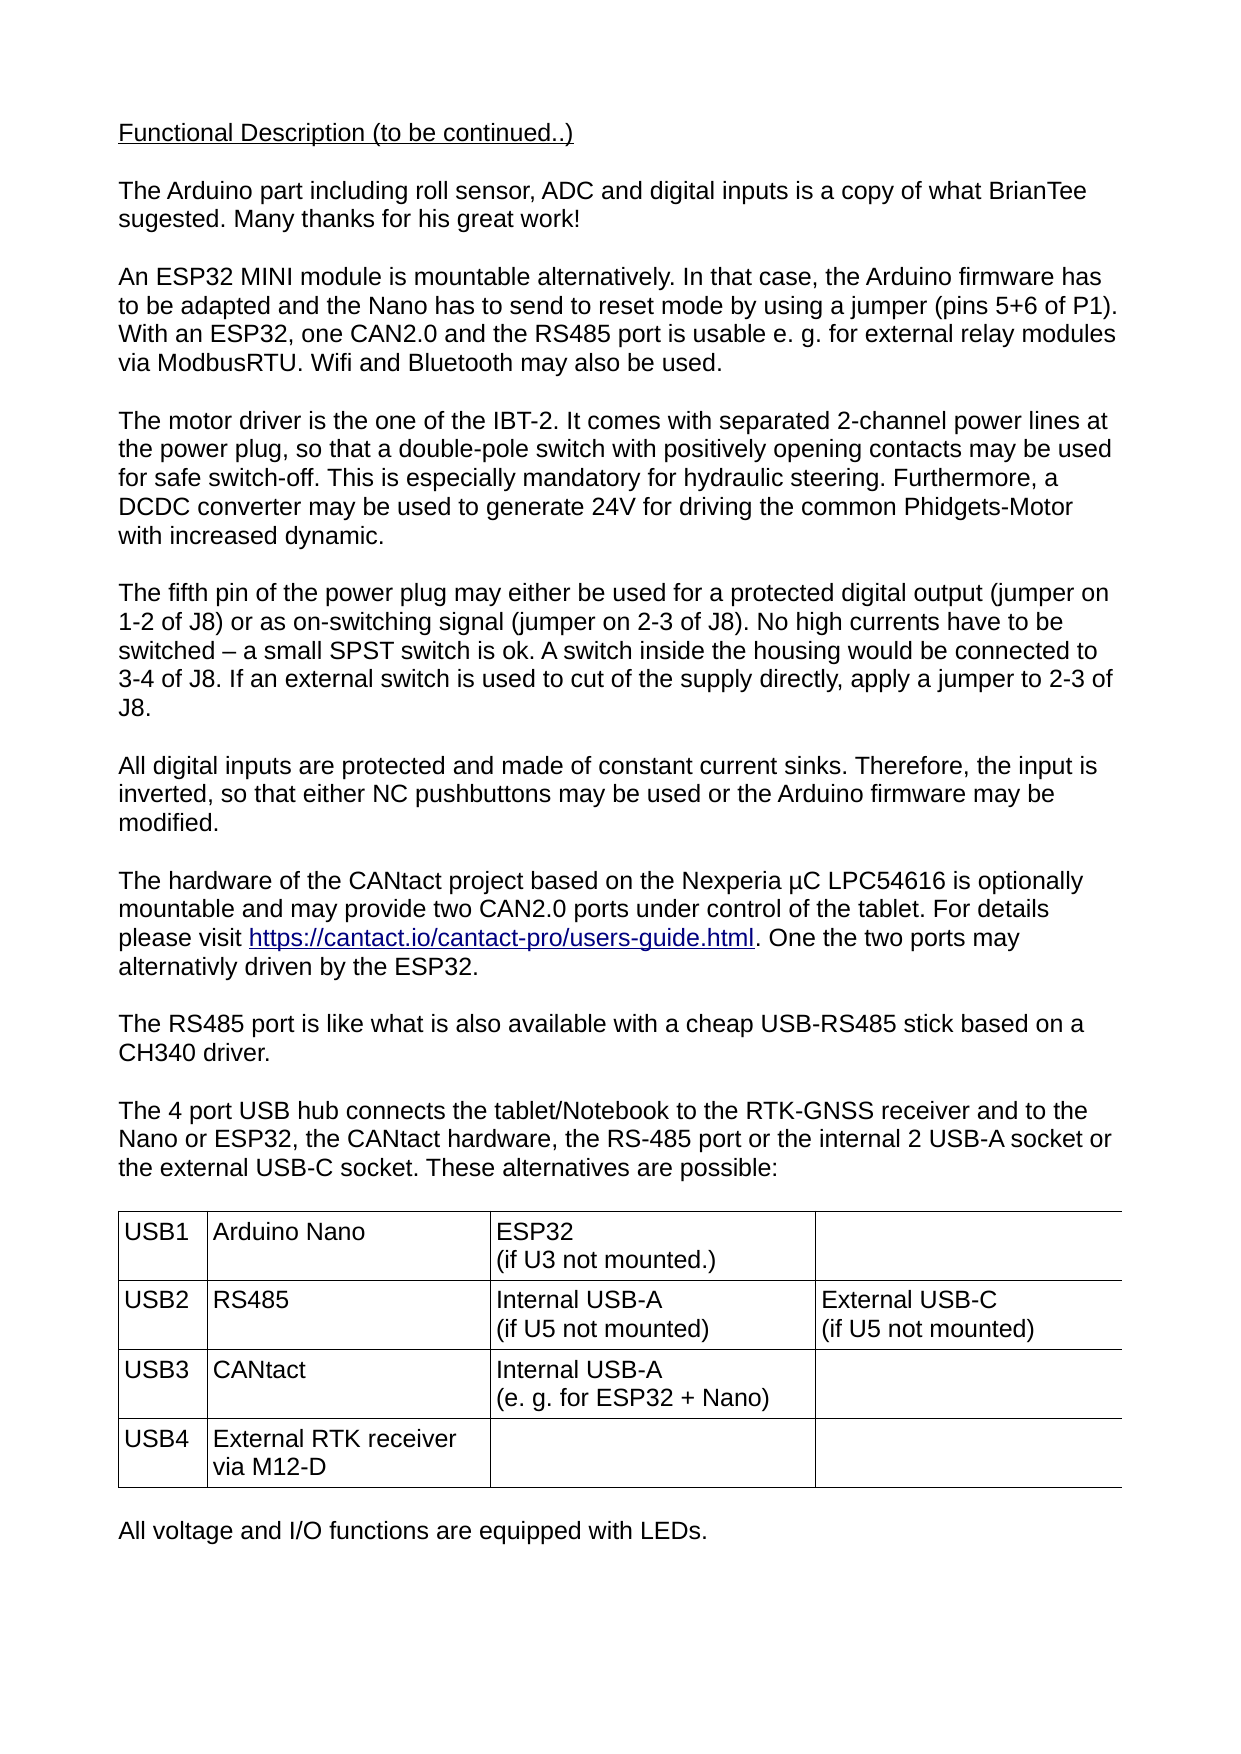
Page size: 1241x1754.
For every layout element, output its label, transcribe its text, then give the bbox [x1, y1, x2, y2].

table_cell USB4 [119, 1419, 207, 1487]
table_cell External RTK receiver via M12-D [208, 1419, 490, 1487]
text Functional Description (to be continued..) [118, 118, 1122, 147]
text The fifth pin of the power plug may either be used for a protected digital output (jumper on 1-2 of J8) or as on-switching signal (jumper on 2-3 of J8). No high currents have to be switched – a small SPST switch is ok. A switch inside the housing would be connected to 3-4 of J8. If an external switch is used to cut of the supply directly, apply a jumper to 2-3 of J8. [118, 578, 1122, 722]
table_cell RS485 [208, 1281, 490, 1349]
table_cell CANtact [208, 1350, 490, 1418]
text The Arduino part including roll sensor, ADC and digital inputs is a copy of what BrianTee sugested. Many thanks for his great work! [118, 176, 1122, 233]
text All voltage and I/O functions are equipped with LEDs. [118, 1516, 1122, 1544]
text All digital inputs are protected and made of constant current sinks. Therefore, the input is inverted, so that either NC pushbuttons may be used or the Arduino firmware may be modified. [118, 751, 1122, 837]
table_cell USB2 [119, 1281, 207, 1349]
table_header USB1 [119, 1212, 207, 1280]
text The RS485 port is like what is also available with a cheap USB-RS485 stick based on a CH340 driver. [118, 1009, 1122, 1067]
table_cell External USB-C (if U5 not mounted) [816, 1281, 1122, 1349]
table_cell Internal USB-A (e. g. for ESP32 + Nano) [491, 1350, 815, 1418]
text The 4 port USB hub connects the tablet/Notebook to the RTK-GNSS receiver and to the Nano or ESP32, the CANtact hardware, the RS-485 port or the internal 2 USB-A socket or the external USB-C socket. These alternatives are possible: [118, 1096, 1122, 1182]
text The motor driver is the one of the IBT-2. It comes with separated 2-channel power lines at the power plug, so that a double-pole switch with positively opening contacts may be used for safe switch-off. This is especially mandatory for hydraulic steering. Furthermore, a DCDC converter may be used to generate 24V for driving the common Phidgets-Motor with increased dynamic. [118, 406, 1122, 549]
table_cell [816, 1350, 1122, 1418]
table_header Arduino Nano [208, 1212, 490, 1280]
table_cell [491, 1419, 815, 1487]
table_cell USB3 [119, 1350, 207, 1418]
table_header ESP32 (if U3 not mounted.) [491, 1212, 815, 1280]
text An ESP32 MINI module is mountable alternatively. In that case, the Arduino firmware has to be adapted and the Nano has to send to reset mode by using a jumper (pins 5+6 of P1). With an ESP32, one CAN2.0 and the RS485 port is usable e. g. for external relay modules via ModbusRTU. Wifi and Bluetooth may also be used. [118, 262, 1122, 377]
text The hardware of the CANtact project based on the Nexperia µC LPC54616 is optionally mountable and may provide two CAN2.0 ports under control of the tablet. For details please visit https://cantact.io/cantact-pro/users-guide.html. One the two ports may alternativly driven by the ESP32. [118, 866, 1122, 981]
table_cell [816, 1419, 1122, 1487]
table_header [816, 1212, 1122, 1280]
table_cell Internal USB-A (if U5 not mounted) [491, 1281, 815, 1349]
